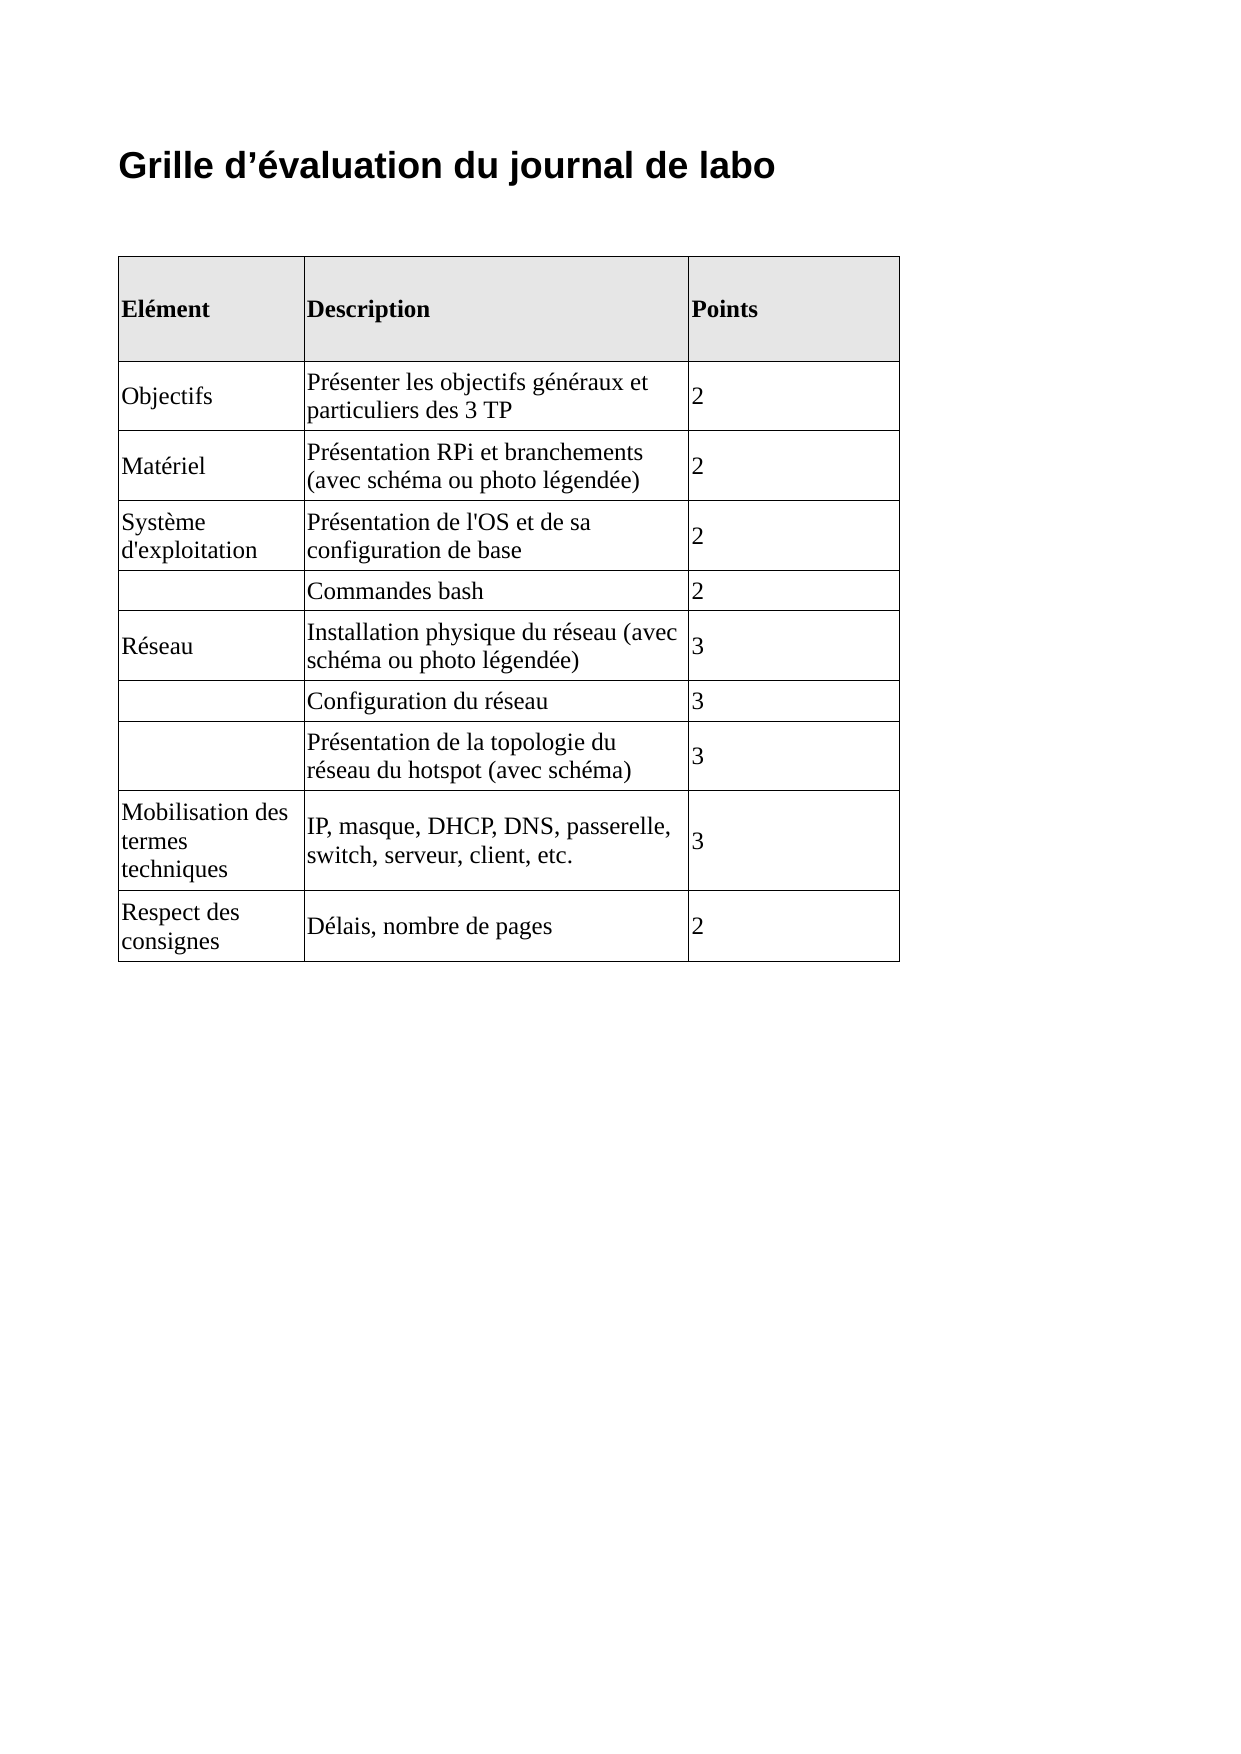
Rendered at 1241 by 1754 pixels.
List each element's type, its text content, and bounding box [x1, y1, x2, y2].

table_cell Installation physique du réseau (avec schéma ou photo légendée) [305, 611, 688, 680]
table_cell 2 [689, 891, 899, 961]
table_cell [119, 571, 304, 610]
table_cell 2 [689, 501, 899, 570]
table_header Elément [119, 257, 304, 361]
table_cell 2 [689, 362, 899, 430]
table_cell Objectifs [119, 362, 304, 430]
subtitle Grille d’évaluation du journal de labo [118, 143, 1122, 186]
table_cell Présenter les objectifs généraux et particuliers des 3 TP [305, 362, 688, 430]
table_cell 2 [689, 571, 899, 610]
table_cell Présentation de l'OS et de sa configuration de base [305, 501, 688, 570]
table_cell Respect des consignes [119, 891, 304, 961]
table_cell 3 [689, 611, 899, 680]
table_cell Système d'exploitation [119, 501, 304, 570]
table_cell Matériel [119, 431, 304, 500]
table_cell Mobilisation des termes techniques [119, 791, 304, 890]
table_cell 3 [689, 722, 899, 790]
table_cell Présentation RPi et branchements (avec schéma ou photo légendée) [305, 431, 688, 500]
table_cell Commandes bash [305, 571, 688, 610]
table_cell [119, 681, 304, 721]
table_cell IP, masque, DHCP, DNS, passerelle, switch, serveur, client, etc. [305, 791, 688, 890]
table_cell Présentation de la topologie du réseau du hotspot (avec schéma) [305, 722, 688, 790]
table_cell 3 [689, 681, 899, 721]
table_header Points [689, 257, 899, 361]
table_cell 2 [689, 431, 899, 500]
table_cell Délais, nombre de pages [305, 891, 688, 961]
table_cell Réseau [119, 611, 304, 680]
table_header Description [305, 257, 688, 361]
table_cell Configuration du réseau [305, 681, 688, 721]
table_cell 3 [689, 791, 899, 890]
table_cell [119, 722, 304, 790]
